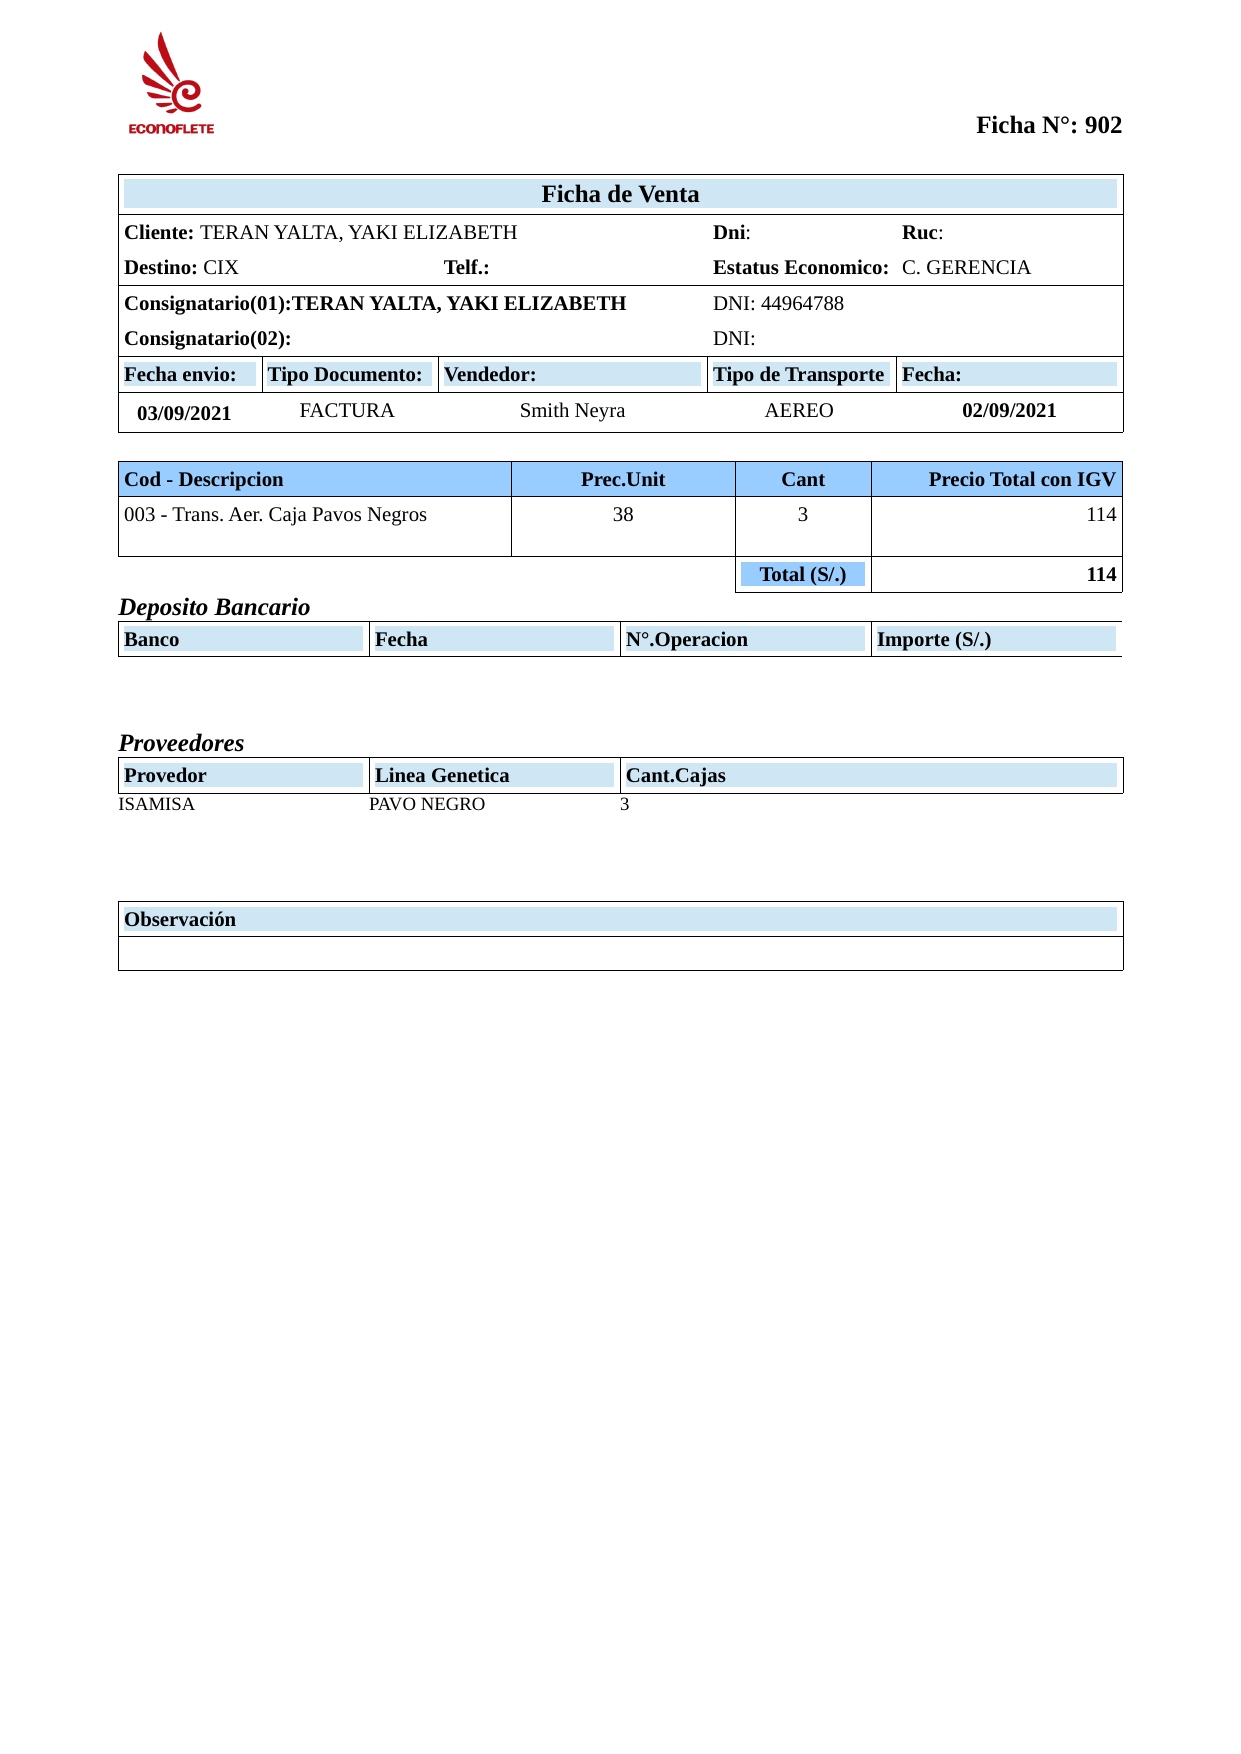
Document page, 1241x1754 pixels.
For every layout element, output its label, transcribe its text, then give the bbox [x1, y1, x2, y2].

picture [118, 31, 225, 134]
table_cell [369, 680, 620, 704]
table_header Fecha [370, 622, 620, 656]
table_cell 003 - Trans. Aer. Caja Pavos Negros [119, 497, 511, 556]
table_cell [511, 557, 735, 592]
table_cell [118, 657, 369, 680]
table_cell [620, 879, 1123, 901]
table_header Prec.Unit [512, 462, 735, 496]
table_cell [369, 879, 620, 901]
table_cell AEREO [707, 393, 896, 432]
table_cell [369, 858, 620, 879]
table_cell Fecha envio: [119, 357, 262, 392]
table_cell [620, 815, 1123, 836]
table_cell [871, 705, 1122, 728]
table_cell [119, 937, 1123, 969]
table_header Observación [119, 902, 1123, 936]
table_cell Smith Neyra [438, 393, 707, 432]
table_cell FACTURA [262, 393, 438, 432]
table_cell Total (S/.) [736, 557, 871, 592]
table_cell ISAMISA [118, 794, 369, 814]
table_cell [620, 836, 1123, 858]
table_cell [118, 836, 369, 858]
text Proveedores [118, 728, 1122, 757]
table_cell [118, 705, 369, 728]
table_cell Consignatario(01):TERAN YALTA, YAKI ELIZABETH [119, 286, 707, 321]
table_cell [118, 557, 511, 592]
table_cell Tipo Documento: [263, 357, 438, 392]
table_cell 03/09/2021 [119, 393, 262, 432]
table_cell [369, 836, 620, 858]
table_cell Destino: CIX [119, 249, 438, 285]
table_header Cant [736, 462, 871, 496]
table_cell DNI: [707, 321, 1123, 356]
table_cell Tipo de Transporte [708, 357, 896, 392]
table_cell 114 [872, 557, 1122, 592]
table_cell DNI: 44964788 [707, 286, 1123, 321]
table_cell [369, 657, 620, 680]
table_cell [118, 858, 369, 879]
table_cell [871, 657, 1122, 680]
table_cell Telf.: [438, 249, 707, 285]
table_cell 3 [736, 497, 871, 556]
table_cell [871, 680, 1122, 704]
table_cell [620, 657, 871, 680]
table_cell [620, 705, 871, 728]
table_header Precio Total con IGV [872, 462, 1122, 496]
table_cell Ruc: [896, 215, 1123, 249]
table_cell [369, 705, 620, 728]
table_header N°.Operacion [621, 622, 871, 656]
table_cell [620, 680, 871, 704]
table_cell [118, 879, 369, 901]
table_header Importe (S/.) [872, 622, 1122, 656]
table_cell PAVO NEGRO [369, 794, 620, 814]
table_cell Fecha: [897, 357, 1123, 392]
table_cell 02/09/2021 [896, 393, 1123, 432]
table_header Linea Genetica [370, 758, 620, 793]
table_cell Consignatario(02): [119, 321, 707, 356]
table_header Banco [119, 622, 369, 656]
table_cell [369, 815, 620, 836]
table_header Cod - Descripcion [119, 462, 511, 496]
table_cell Estatus Economico: [707, 249, 896, 285]
table_cell Cliente: TERAN YALTA, YAKI ELIZABETH [119, 215, 707, 249]
table_cell [118, 815, 369, 836]
table_header Provedor [119, 758, 369, 793]
table_header Ficha de Venta [119, 175, 1123, 214]
table_cell [620, 858, 1123, 879]
table_cell Dni: [707, 215, 896, 249]
text Deposito Bancario [118, 592, 1122, 621]
table_cell [118, 680, 369, 704]
table_cell 114 [872, 497, 1122, 556]
table_header Cant.Cajas [621, 758, 1123, 793]
table_cell 3 [620, 794, 1123, 814]
table_cell 38 [512, 497, 735, 556]
table_cell C. GERENCIA [896, 249, 1123, 285]
table_cell Vendedor: [439, 357, 707, 392]
